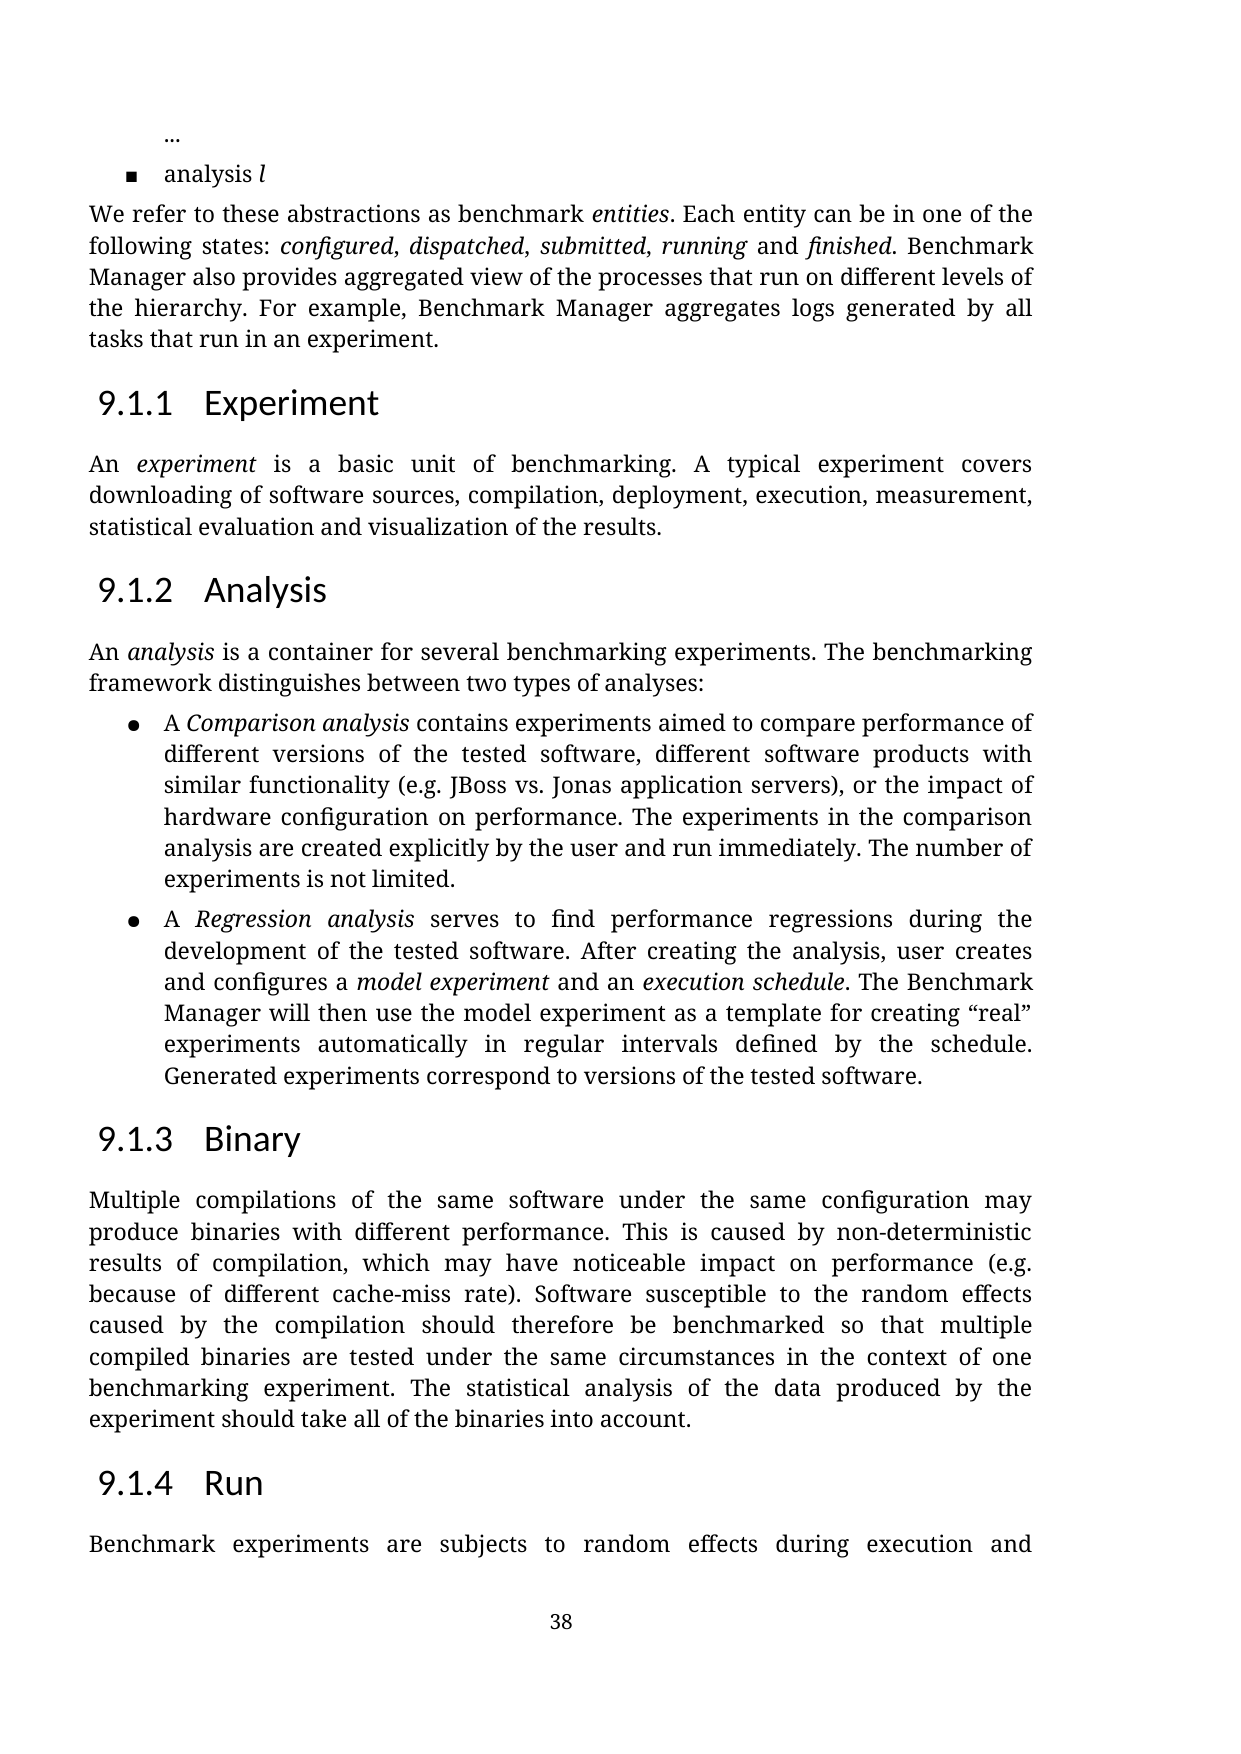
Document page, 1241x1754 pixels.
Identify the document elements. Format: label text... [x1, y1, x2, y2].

subtitle Binary [88, 1123, 1033, 1161]
list A Regression analysis serves to find performance regressions during the development of the tested software. After creating the analysis, user creates and configures a model experiment and an execution schedule. The Benchmark Manager will then use the model experiment as a template for creating “real” experiments automatically in regular intervals defined by the schedule. Generated experiments correspond to versions of the tested software. [126, 903, 1033, 1091]
text Benchmark experiments are subjects to random effects during execution and [88, 1528, 1033, 1559]
list A Comparison analysis contains experiments aimed to compare performance of different versions of the tested software, different software products with similar functionality (e.g. JBoss vs. Jonas application servers), or the impact of hardware configuration on performance. The experiments in the comparison analysis are created explicitly by the user and run immediately. The number of experiments is not limited. [126, 707, 1033, 894]
subtitle Experiment [88, 387, 1033, 424]
subtitle Analysis [88, 574, 1033, 612]
text Multiple compilations of the same software under the same configuration may produce binaries with different performance. This is caused by non-deterministic results of compilation, which may have noticeable impact on performance (e.g. because of different cache-miss rate). Software susceptible to the random effects caused by the compilation should therefore be benchmarked so that multiple compiled binaries are tested under the same circumstances in the context of one benchmarking experiment. The statistical analysis of the data produced by the experiment should take all of the binaries into account. [88, 1184, 1033, 1434]
subtitle Run [88, 1467, 1033, 1504]
list ... [126, 118, 1033, 149]
list analysis l [126, 158, 1033, 189]
text An experiment is a basic unit of benchmarking. A typical experiment covers downloading of software sources, compilation, deployment, execution, measurement, statistical evaluation and visualization of the results. [88, 448, 1033, 542]
text We refer to these abstractions as benchmark entities. Each entity can be in one of the following states: configured, dispatched, submitted, running and finished. Benchmark Manager also provides aggregated view of the processes that run on different levels of the hierarchy. For example, Benchmark Manager aggregates logs generated by all tasks that run in an experiment. [88, 198, 1033, 354]
text An analysis is a container for several benchmarking experiments. The benchmarking framework distinguishes between two types of analyses: [88, 636, 1033, 698]
